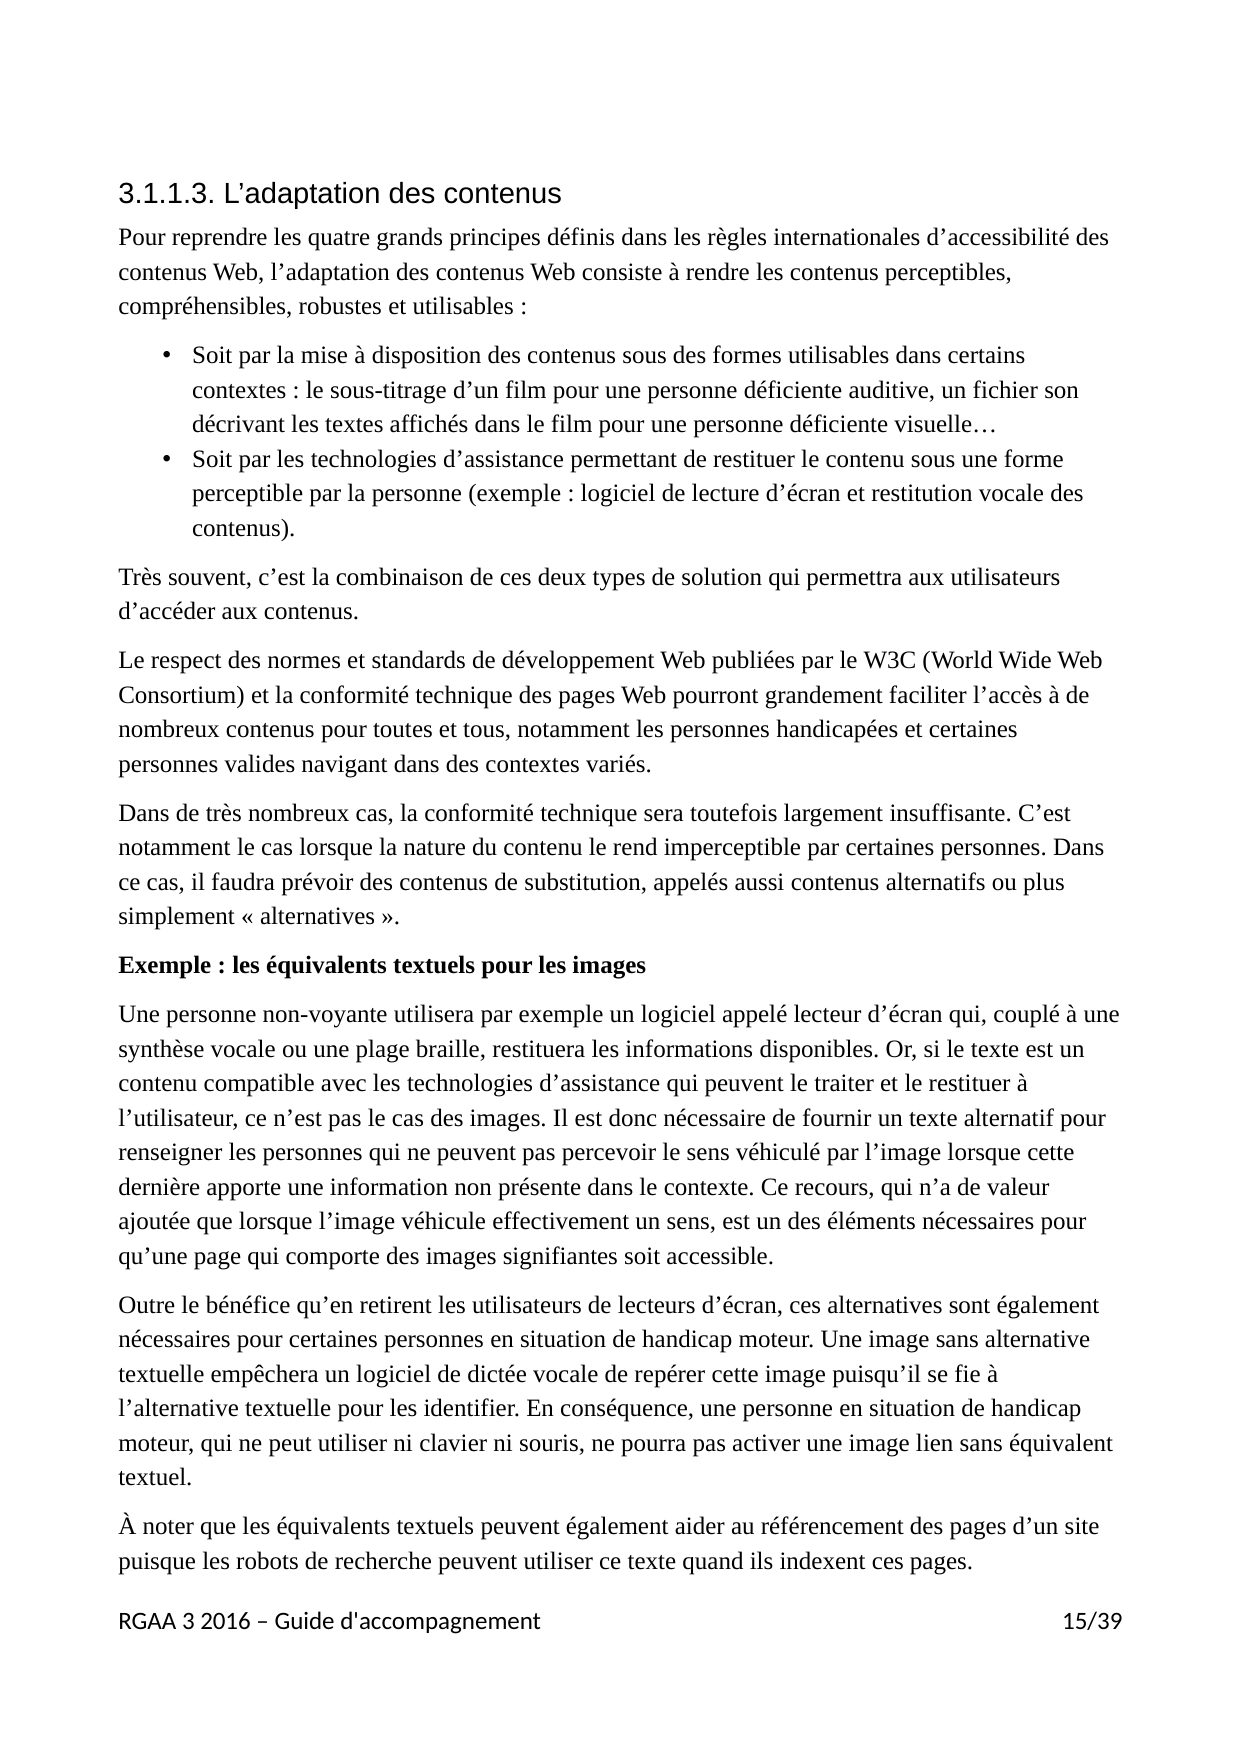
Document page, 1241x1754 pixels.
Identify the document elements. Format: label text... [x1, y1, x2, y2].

text Le respect des normes et standards de développement Web publiées par le W3C (World Wide Web Consortium) et la conformité technique des pages Web pourront grandement faciliter l’accès à de nombreux contenus pour toutes et tous, notamment les personnes handicapées et certaines personnes valides navigant dans des contextes variés. [118, 645, 1122, 778]
text Une personne non-voyante utilisera par exemple un logiciel appelé lecteur d’écran qui, couplé à une synthèse vocale ou une plage braille, restituera les informations disponibles. Or, si le texte est un contenu compatible avec les technologies d’assistance qui peuvent le traiter et le restituer à l’utilisateur, ce n’est pas le cas des images. Il est donc nécessaire de fournir un texte alternatif pour renseigner les personnes qui ne peuvent pas percevoir le sens véhiculé par l’image lorsque cette dernière apporte une information non présente dans le contexte. Ce recours, qui n’a de valeur ajoutée que lorsque l’image véhicule effectivement un sens, est un des éléments nécessaires pour qu’une page qui comporte des images signifiantes soit accessible. [118, 999, 1122, 1269]
text Dans de très nombreux cas, la conformité technique sera toutefois largement insuffisante. C’est notamment le cas lorsque la nature du contenu le rend imperceptible par certaines personnes. Dans ce cas, il faudra prévoir des contenus de substitution, appelés aussi contenus alternatifs ou plus simplement « alternatives ». [118, 798, 1122, 930]
text À noter que les équivalents textuels peuvent également aider au référencement des pages d’un site puisque les robots de recherche peuvent utiliser ce texte quand ils indexent ces pages. [118, 1511, 1122, 1574]
text Exemple : les équivalents textuels pour les images [118, 950, 1122, 979]
text Outre le bénéfice qu’en retirent les utilisateurs de lecteurs d’écran, ces alternatives sont également nécessaires pour certaines personnes en situation de handicap moteur. Une image sans alternative textuelle empêchera un logiciel de dictée vocale de repérer cette image puisqu’il se fie à l’alternative textuelle pour les identifier. En conséquence, une personne en situation de handicap moteur, qui ne peut utiliser ni clavier ni souris, ne pourra pas activer une image lien sans équivalent textuel. [118, 1290, 1122, 1491]
list Soit par la mise à disposition des contenus sous des formes utilisables dans certains contextes : le sous-titrage d’un film pour une personne déficiente auditive, un fichier son décrivant les textes affichés dans le film pour une personne déficiente visuelle… [162, 340, 1122, 438]
list Soit par les technologies d’assistance permettant de restituer le contenu sous une forme perceptible par la personne (exemple : logiciel de lecture d’écran et restitution vocale des contenus). [162, 444, 1122, 542]
subtitle 3.1.1.3. L’adaptation des contenus [118, 176, 1122, 210]
text Très souvent, c’est la combinaison de ces deux types de solution qui permettra aux utilisateurs d’accéder aux contenus. [118, 562, 1122, 625]
text Pour reprendre les quatre grands principes définis dans les règles internationales d’accessibilité des contenus Web, l’adaptation des contenus Web consiste à rendre les contenus perceptibles, compréhensibles, robustes et utilisables : [118, 222, 1122, 320]
